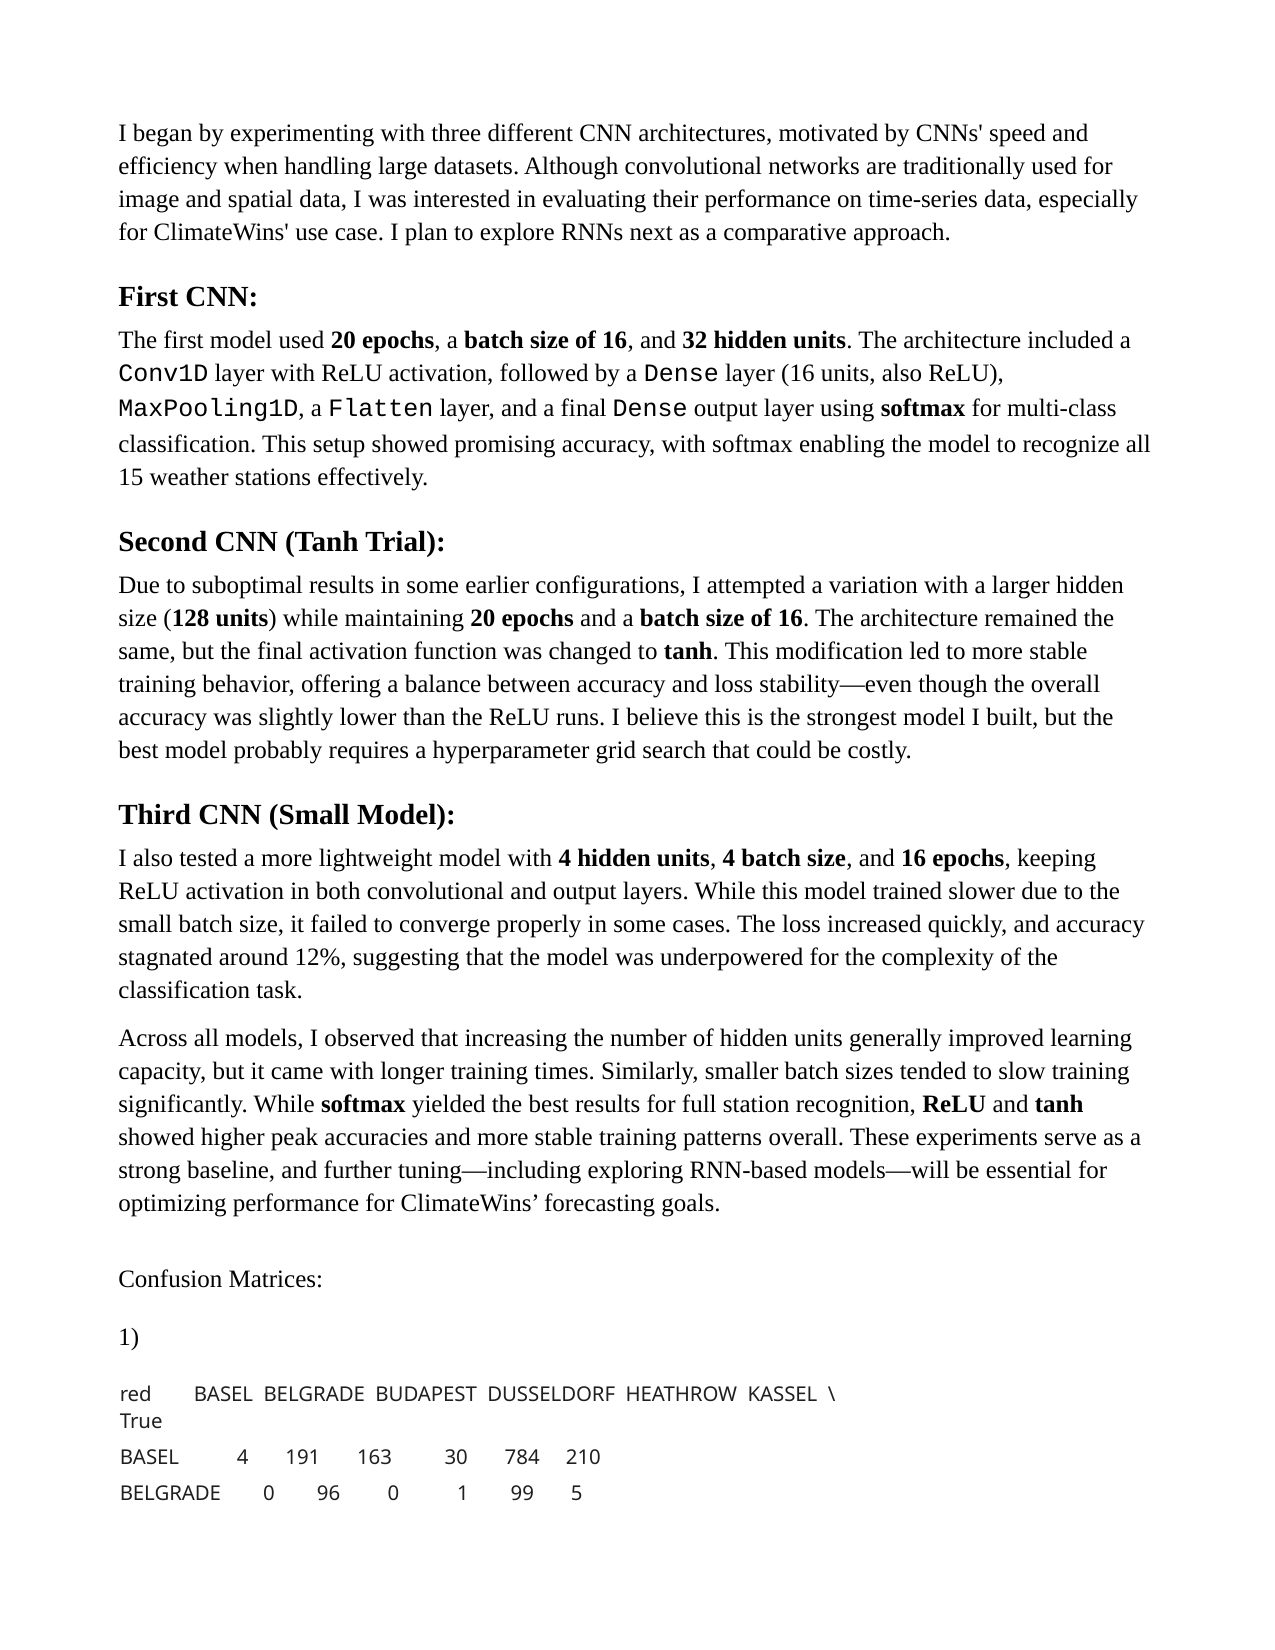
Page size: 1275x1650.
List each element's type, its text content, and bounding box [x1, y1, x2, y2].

text Confusion Matrices: [118, 1264, 1157, 1293]
text The first model used 20 epochs, a batch size of 16, and 32 hidden units. The architecture included a Conv1D layer with ReLU activation, followed by a Dense layer (16 units, also ReLU), MaxPooling1D, a Flatten layer, and a final Dense output layer using softmax for multi-class classification. This setup showed promising accuracy, with softmax enabling the model to recognize all 15 weather stations effectively. [118, 325, 1157, 490]
text True [118, 1407, 1157, 1435]
subtitle Second CNN (Tanh Trial): [118, 524, 1157, 557]
text BELGRADE 0 96 0 1 99 5 [118, 1479, 1157, 1507]
subtitle First CNN: [118, 279, 1157, 313]
text Across all models, I observed that increasing the number of hidden units generally improved learning capacity, but it came with longer training times. Similarly, smaller batch sizes tended to slow training significantly. While softmax yielded the best results for full station recognition, ReLU and tanh showed higher peak accuracies and more stable training patterns overall. These experiments serve as a strong baseline, and further tuning—including exploring RNN-based models—will be essential for optimizing performance for ClimateWins’ forecasting goals. [118, 1023, 1157, 1217]
subtitle Third CNN (Small Model): [118, 797, 1157, 831]
text Due to suboptimal results in some earlier configurations, I attempted a variation with a larger hidden size (128 units) while maintaining 20 epochs and a batch size of 16. The architecture remained the same, but the final activation function was changed to tanh. This modification led to more stable training behavior, offering a balance between accuracy and loss stability—even though the overall accuracy was slightly lower than the ReLU runs. I believe this is the strongest model I built, but the best model probably requires a hyperparameter grid search that could be costly. [118, 570, 1157, 764]
text 1) [118, 1322, 1157, 1351]
text I also tested a more lightweight model with 4 hidden units, 4 batch size, and 16 epochs, keeping ReLU activation in both convolutional and output layers. While this model trained slower due to the small batch size, it failed to converge properly in some cases. The loss increased quickly, and accuracy stagnated around 12%, suggesting that the model was underpowered for the complexity of the classification task. [118, 843, 1157, 1004]
text I began by experimenting with three different CNN architectures, motivated by CNNs' speed and efficiency when handling large datasets. Although convolutional networks are traditionally used for image and spatial data, I was interested in evaluating their performance on time-series data, especially for ClimateWins' use case. I plan to explore RNNs next as a comparative approach. [118, 118, 1157, 246]
text red BASEL BELGRADE BUDAPEST DUSSELDORF HEATHROW KASSEL \ [118, 1379, 1157, 1407]
text BASEL 4 191 163 30 784 210 [118, 1443, 1157, 1471]
